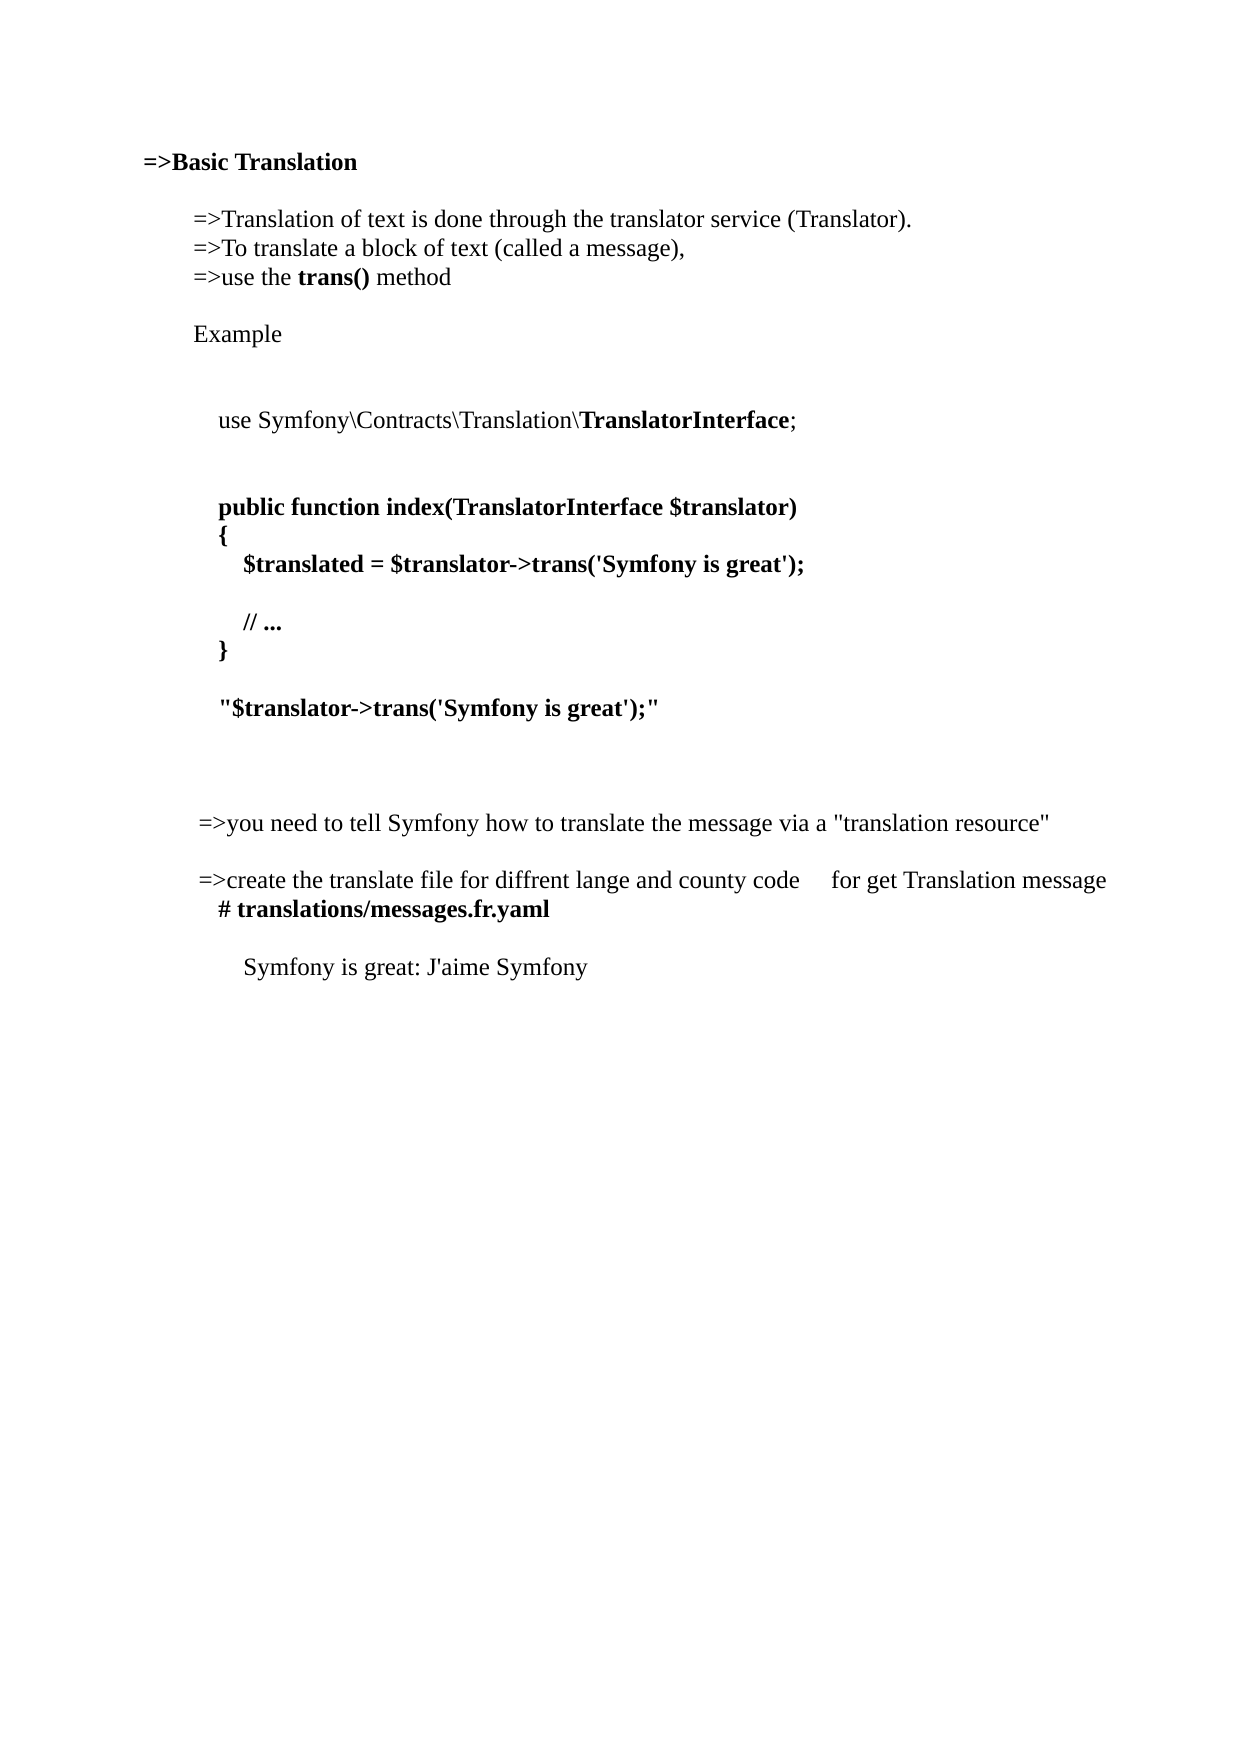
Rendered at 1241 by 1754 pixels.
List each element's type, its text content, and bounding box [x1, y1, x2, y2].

text # translations/messages.fr.yaml [118, 894, 1122, 923]
text =>use the trans() method [118, 262, 1122, 291]
text Example [118, 319, 1122, 348]
text use Symfony\Contracts\Translation\TranslatorInterface; [118, 406, 1122, 434]
text "$translator->trans('Symfony is great');" [118, 693, 1122, 722]
text =>create the translate file for diffrent lange and county code for get Translation message [118, 866, 1122, 894]
text // ... [118, 607, 1122, 636]
text =>you need to tell Symfony how to translate the message via a "translation resource" [118, 808, 1122, 837]
text =>Translation of text is done through the translator service (Translator). [118, 204, 1122, 233]
text Symfony is great: J'aime Symfony [118, 952, 1122, 981]
text { [118, 521, 1122, 549]
text public function index(TranslatorInterface $translator) [118, 492, 1122, 521]
text } [118, 636, 1122, 664]
text =>Basic Translation [118, 147, 1122, 176]
text $translated = $translator->trans('Symfony is great'); [118, 549, 1122, 578]
text =>To translate a block of text (called a message), [118, 233, 1122, 262]
